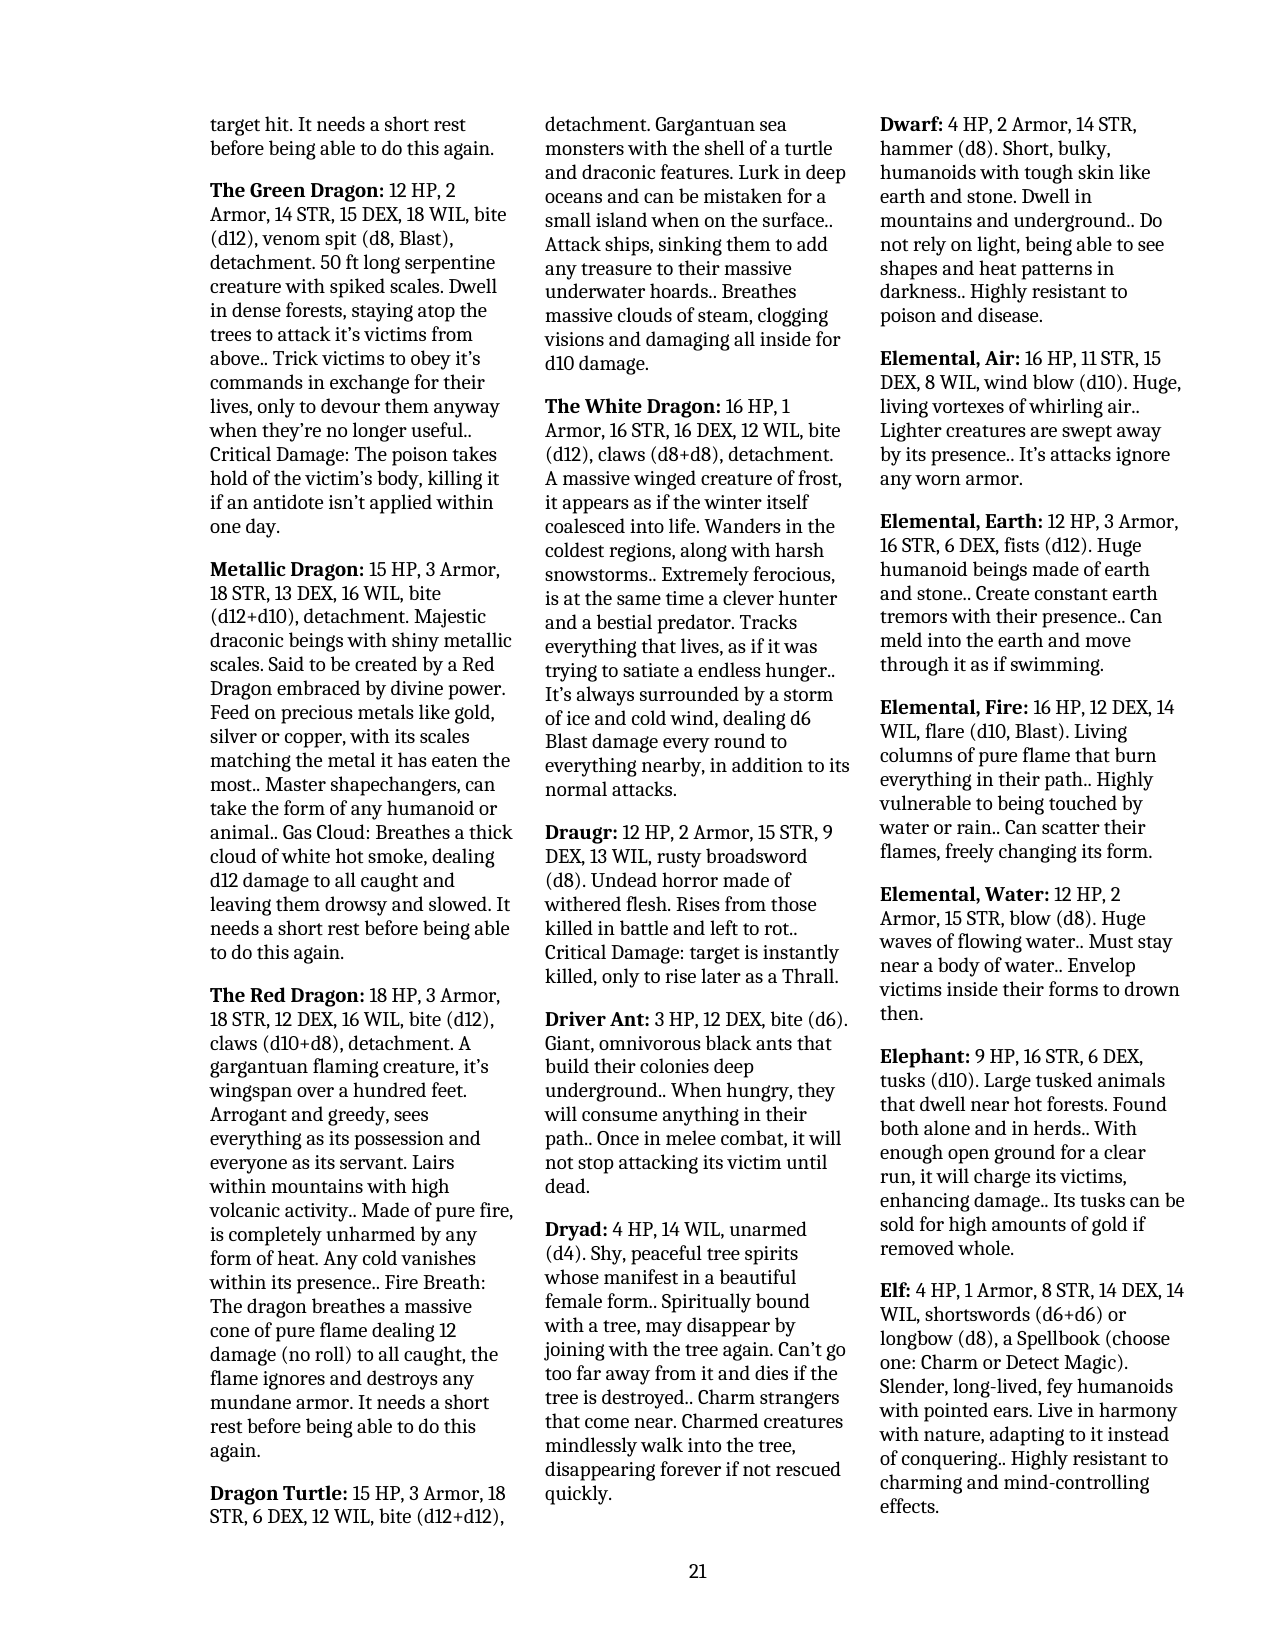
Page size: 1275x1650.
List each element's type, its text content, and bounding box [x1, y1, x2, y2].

text Elemental, Air: 16 HP, 11 STR, 15 DEX, 8 WIL, wind blow (d10). Huge, living vortexes of whirling air.. Lighter creatures are swept away by its presence.. It’s attacks ignore any worn armor. [880, 347, 1185, 491]
text Elemental, Water: 12 HP, 2 Armor, 15 STR, blow (d8). Huge waves of flowing water.. Must stay near a body of water.. Envelop victims inside their forms to drown then. [880, 882, 1185, 1026]
text Elemental, Fire: 16 HP, 12 DEX, 14 WIL, flare (d10, Blast). Living columns of pure flame that burn everything in their path.. Highly vulnerable to being touched by water or rain.. Can scatter their flames, freely changing its form. [880, 696, 1185, 863]
text The Green Dragon: 12 HP, 2 Armor, 14 STR, 15 DEX, 18 WIL, bite (d12), venom spit (d8, Blast), detachment. 50 ft long serpentine creature with spiked scales. Dwell in dense forests, staying atop the trees to attack it’s victims from above.. Trick victims to obey it’s commands in exchange for their lives, only to devour them anyway when they’re no longer useful.. Critical Damage: The poison takes hold of the victim’s body, killing it if an antidote isn’t applied within one day. [210, 179, 515, 538]
text detachment. Gargantuan sea monsters with the shell of a turtle and draconic features. Lurk in deep oceans and can be mistaken for a small island when on the surface.. Attack ships, sinking them to add any treasure to their massive underwater hoards.. Breathes massive clouds of steam, clogging visions and damaging all inside for d10 damage. [545, 112, 850, 376]
text The White Dragon: 16 HP, 1 Armor, 16 STR, 16 DEX, 12 WIL, bite (d12), claws (d8+d8), detachment. A massive winged creature of frost, it appears as if the winter itself coalesced into life. Wanders in the coldest regions, along with harsh snowstorms.. Extremely ferocious, is at the same time a clever hunter and a bestial predator. Tracks everything that lives, as if it was trying to satiate a endless hunger.. It’s always surrounded by a storm of ice and cold wind, dealing d6 Blast damage every round to everything nearby, in addition to its normal attacks. [545, 395, 850, 802]
text Elf: 4 HP, 1 Armor, 8 STR, 14 DEX, 14 WIL, shortswords (d6+d6) or longbow (d8), a Spellbook (choose one: Charm or Detect Magic). Slender, long-lived, fey humanoids with pointed ears. Live in harmony with nature, adapting to it instead of conquering.. Highly resistant to charming and mind-controlling effects. [880, 1279, 1185, 1519]
text Elemental, Earth: 12 HP, 3 Armor, 16 STR, 6 DEX, fists (d12). Huge humanoid beings made of earth and stone.. Create constant earth tremors with their presence.. Can meld into the earth and move through it as if swimming. [880, 509, 1185, 677]
text Metallic Dragon: 15 HP, 3 Armor, 18 STR, 13 DEX, 16 WIL, bite (d12+d10), detachment. Majestic draconic beings with shiny metallic scales. Said to be created by a Red Dragon embraced by divine power. Feed on precious metals like gold, silver or copper, with its scales matching the metal it has eaten the most.. Master shapechangers, can take the form of any humanoid or animal.. Gas Cloud: Breathes a thick cloud of white hot smoke, dealing d12 damage to all caught and leaving them drowsy and slowed. It needs a short rest before being able to do this again. [210, 557, 515, 964]
text The Red Dragon: 18 HP, 3 Armor, 18 STR, 12 DEX, 16 WIL, bite (d12), claws (d10+d8), detachment. A gargantuan flaming creature, it’s wingspan over a hundred feet. Arrogant and greedy, sees everything as its possession and everyone as its servant. Lairs within mountains with high volcanic activity.. Made of pure fire, is completely unharmed by any form of heat. Any cold vanishes within its presence.. Fire Breath: The dragon breathes a massive cone of pure flame dealing 12 damage (no roll) to all caught, the flame ignores and destroys any mundane armor. It needs a short rest before being able to do this again. [210, 983, 515, 1462]
text Dwarf: 4 HP, 2 Armor, 14 STR, hammer (d8). Short, bulky, humanoids with tough skin like earth and stone. Dwell in mountains and underground.. Do not rely on light, being able to see shapes and heat patterns in darkness.. Highly resistant to poison and disease. [880, 112, 1185, 328]
text Draugr: 12 HP, 2 Armor, 15 STR, 9 DEX, 13 WIL, rusty broadsword (d8). Undead horror made of withered flesh. Rises from those killed in battle and left to rot.. Critical Damage: target is instantly killed, only to rise later as a Thrall. [545, 821, 850, 988]
text Driver Ant: 3 HP, 12 DEX, bite (d6). Giant, omnivorous black ants that build their colonies deep underground.. When hungry, they will consume anything in their path.. Once in melee combat, it will not stop attacking its victim until dead. [545, 1007, 850, 1199]
text Dragon Turtle: 15 HP, 3 Armor, 18 STR, 6 DEX, 12 WIL, bite (d12+d12), [210, 1481, 515, 1529]
text Dryad: 4 HP, 14 WIL, unarmed (d4). Shy, peaceful tree spirits whose manifest in a beautiful female form.. Spiritually bound with a tree, may disappear by joining with the tree again. Can’t go too far away from it and dies if the tree is destroyed.. Charm strangers that come near. Charmed creatures mindlessly walk into the tree, disappearing forever if not rescued quickly. [545, 1218, 850, 1505]
text Elephant: 9 HP, 16 STR, 6 DEX, tusks (d10). Large tusked animals that dwell near hot forests. Found both alone and in herds.. With enough open ground for a clear run, it will charge its victims, enhancing damage.. Its tusks can be sold for high amounts of gold if removed whole. [880, 1045, 1185, 1260]
text target hit. It needs a short rest before being able to do this again. [210, 112, 515, 160]
